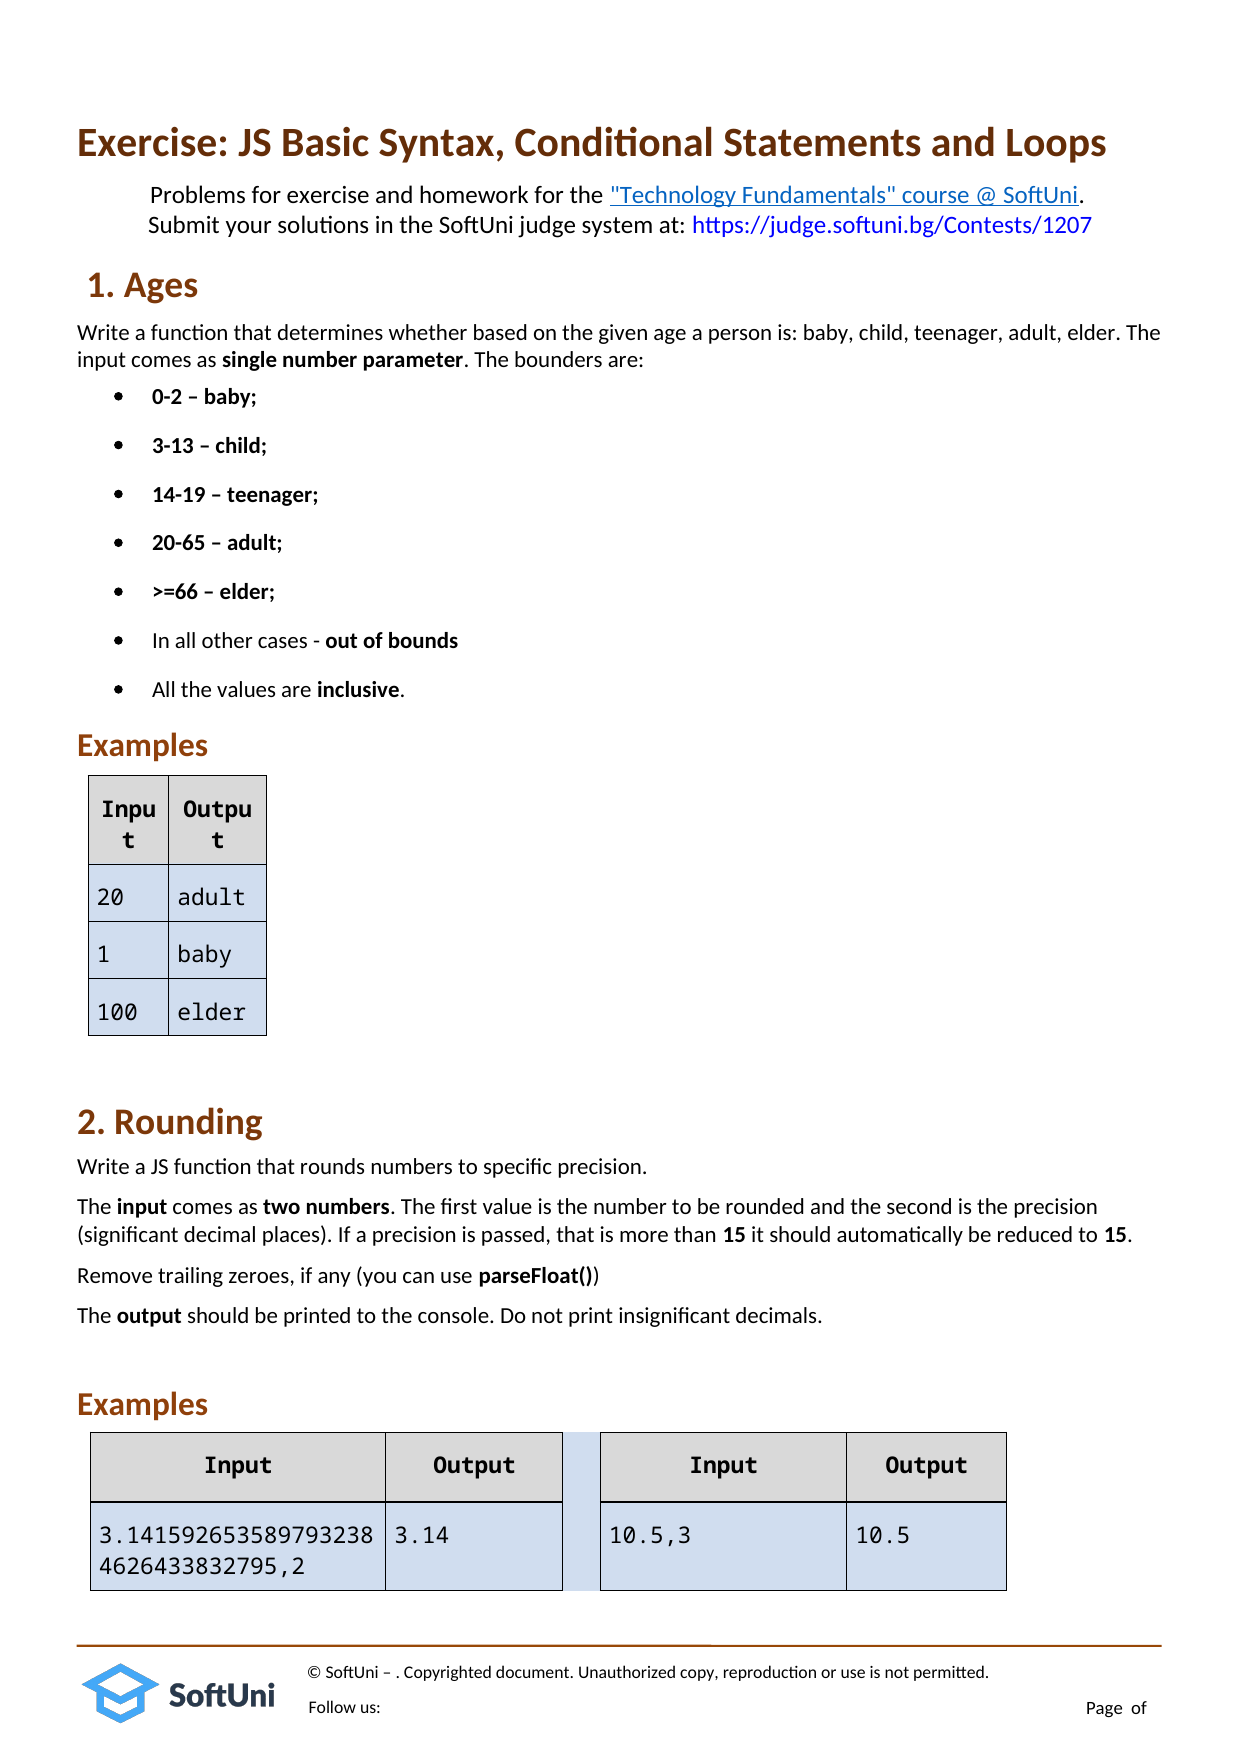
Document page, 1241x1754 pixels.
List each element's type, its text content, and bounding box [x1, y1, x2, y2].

table_cell 3.1415926535897932384626433832795,2 [91, 1503, 385, 1590]
subtitle Exercise: JS Basic Syntax, Conditional Statements and Loops [77, 116, 1163, 167]
table_cell baby [169, 922, 266, 978]
list In all other cases - out of bounds [114, 626, 1163, 654]
subtitle Examples [77, 1382, 1163, 1423]
picture [75, 1658, 281, 1729]
table_header Output [386, 1433, 562, 1501]
table_cell 3.14 [386, 1503, 562, 1590]
subtitle Ages [86, 261, 1163, 307]
subtitle Rounding [77, 1098, 1163, 1143]
table_cell 100 [89, 979, 168, 1035]
table_cell elder [169, 979, 266, 1035]
list 3-13 – child; [114, 431, 1163, 459]
text Write a JS function that rounds numbers to specific precision. [77, 1152, 1163, 1180]
list 0-2 – baby; [114, 382, 1163, 410]
table_cell [563, 1501, 600, 1590]
table_header Input [89, 776, 168, 863]
table_cell 20 [89, 865, 168, 921]
table_cell 1 [89, 922, 168, 978]
table_cell 10.5,3 [601, 1503, 846, 1590]
table_header Input [91, 1433, 385, 1501]
text The output should be printed to the console. Do not print insignificant decimals. [77, 1301, 1163, 1329]
table_header Input [601, 1433, 846, 1501]
table_cell adult [169, 865, 266, 921]
text Problems for exercise and homework for the "Technology Fundamentals" course @ SoftUni. Submit your solutions in the SoftUni judge system at: https://judge.softuni.bg/Contests/1207 [77, 179, 1163, 240]
list >=66 – elder; [114, 577, 1163, 605]
table_header [563, 1432, 600, 1501]
text Write a function that determines whether based on the given age a person is: baby, child, teenager, adult, elder. The input comes as single number parameter. The bounders are: [77, 318, 1163, 374]
table_header Output [847, 1433, 1006, 1501]
table_cell 10.5 [847, 1503, 1006, 1590]
list 14-19 – teenager; [114, 480, 1163, 508]
list 20-65 – adult; [114, 528, 1163, 557]
text Remove trailing zeroes, if any (you can use parseFloat()) [77, 1261, 1163, 1289]
text The input comes as two numbers. The first value is the number to be rounded and the second is the precision (significant decimal places). If a precision is passed, that is more than 15 it should automatically be reduced to 15. [77, 1192, 1163, 1248]
table_header Output [169, 776, 266, 863]
list All the values are inclusive. [114, 675, 1163, 703]
subtitle Examples [77, 724, 1163, 765]
